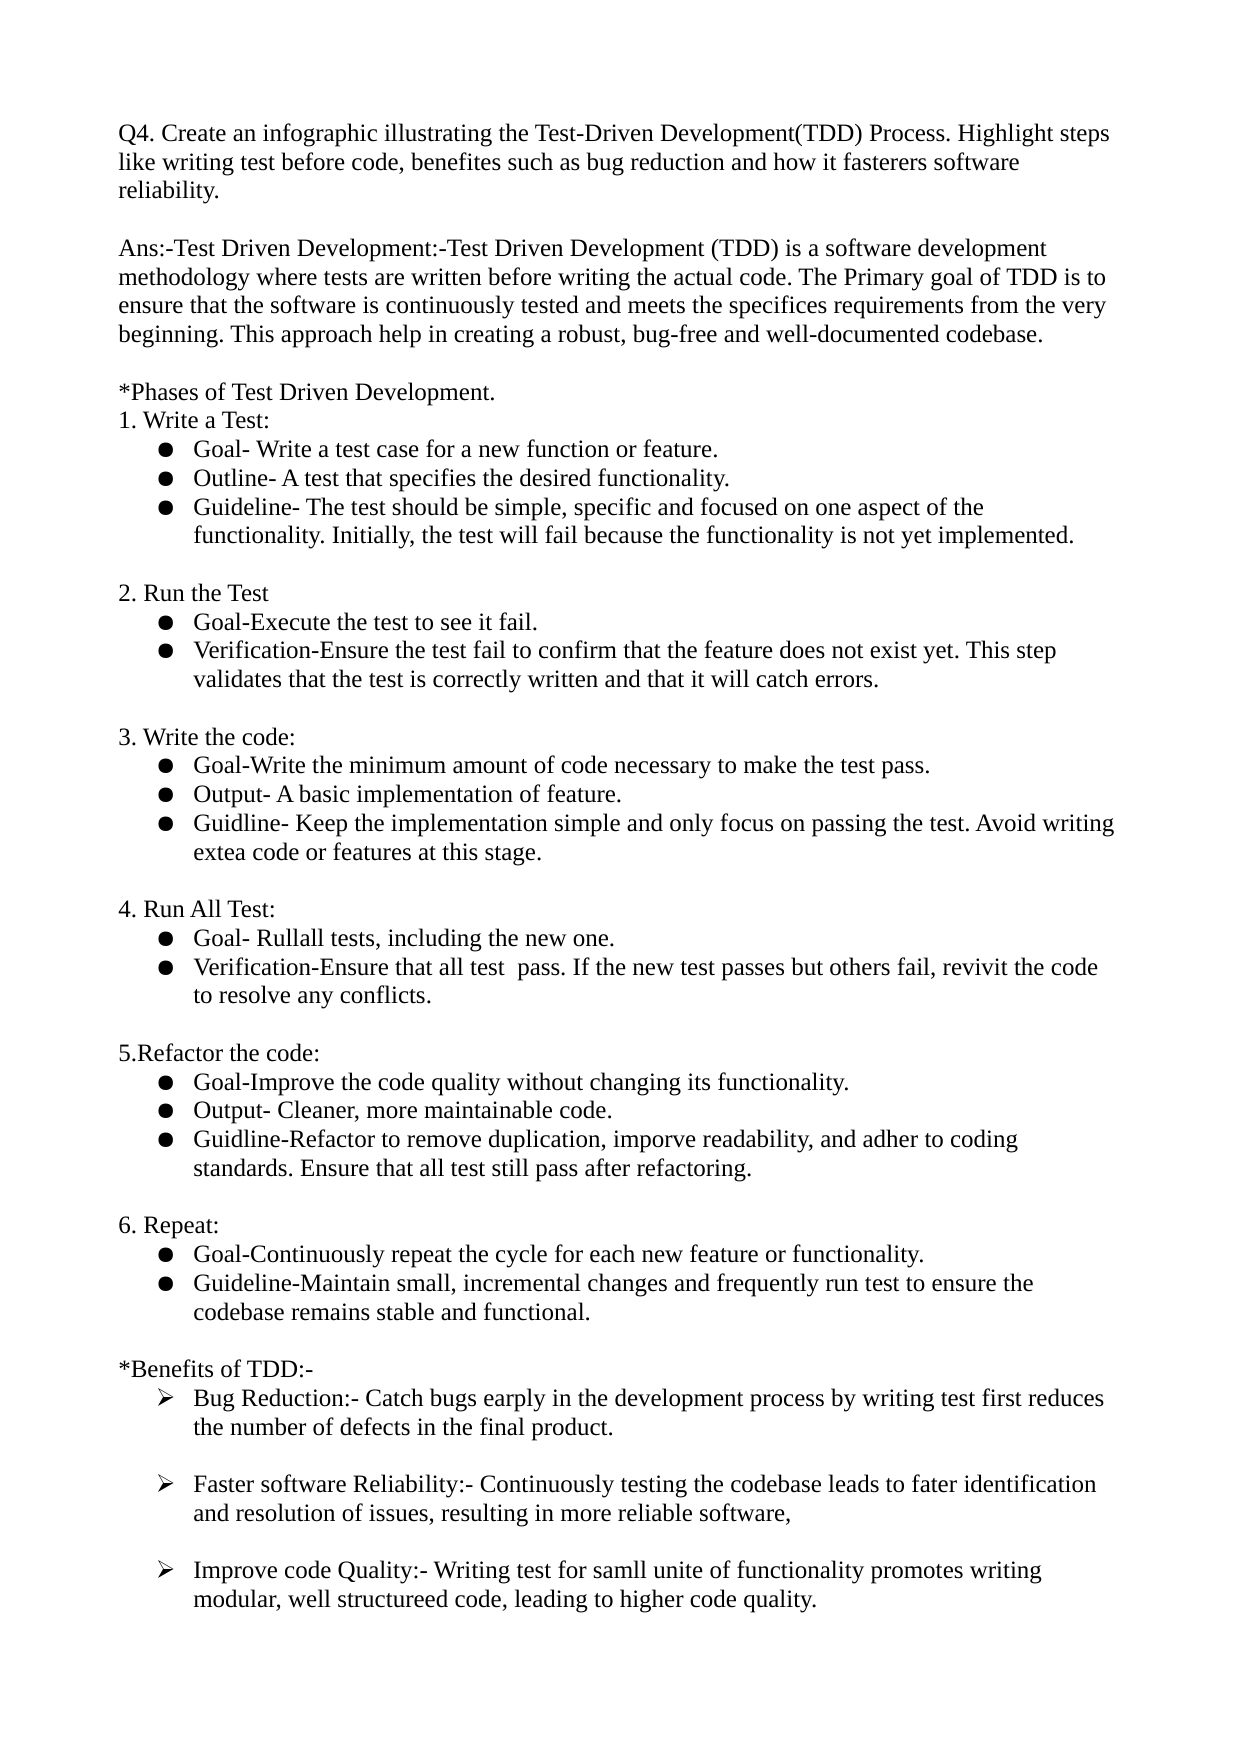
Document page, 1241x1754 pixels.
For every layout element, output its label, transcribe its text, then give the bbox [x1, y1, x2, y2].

list Verification-Ensure the test fail to confirm that the feature does not exist yet. This step validates that the test is correctly written and that it will catch errors. [156, 636, 1122, 693]
list Goal- Rullall tests, including the new one. [156, 923, 1122, 952]
text 1. Write a Test: [118, 406, 1122, 434]
text 3. Write the code: [118, 722, 1122, 751]
text *Phases of Test Driven Development. [118, 377, 1122, 406]
list Output- A basic implementation of feature. [156, 779, 1122, 808]
list Verification-Ensure that all test pass. If the new test passes but others fail, revivit the code to resolve any conflicts. [156, 952, 1122, 1009]
list Guidline-Refactor to remove duplication, imporve readability, and adher to coding standards. Ensure that all test still pass after refactoring. [156, 1124, 1122, 1182]
list Goal-Continuously repeat the cycle for each new feature or functionality. [156, 1239, 1122, 1268]
text *Benefits of TDD:- [118, 1354, 1122, 1383]
text 2. Run the Test [118, 578, 1122, 607]
list Guideline- The test should be simple, specific and focused on one aspect of the functionality. Initially, the test will fail because the functionality is not yet implemented. [156, 492, 1122, 549]
text 5.Refactor the code: [118, 1038, 1122, 1067]
list Guideline-Maintain small, incremental changes and frequently run test to ensure the codebase remains stable and functional. [156, 1268, 1122, 1326]
list Guidline- Keep the implementation simple and only focus on passing the test. Avoid writing extea code or features at this stage. [156, 808, 1122, 866]
list Goal-Improve the code quality without changing its functionality. [156, 1067, 1122, 1096]
list Improve code Quality:- Writing test for samll unite of functionality promotes writing modular, well structureed code, leading to higher code quality. [156, 1556, 1122, 1613]
text Ans:-Test Driven Development:-Test Driven Development (TDD) is a software development methodology where tests are written before writing the actual code. The Primary goal of TDD is to ensure that the software is continuously tested and meets the specifices requirements from the very beginning. This approach help in creating a robust, bug-free and well-documented codebase. [118, 233, 1122, 348]
list Output- Cleaner, more maintainable code. [156, 1096, 1122, 1124]
list Faster software Reliability:- Continuously testing the codebase leads to fater identification and resolution of issues, resulting in more reliable software, [156, 1469, 1122, 1527]
list Goal- Write a test case for a new function or feature. [156, 434, 1122, 463]
list Goal-Execute the test to see it fail. [156, 607, 1122, 636]
list Goal-Write the minimum amount of code necessary to make the test pass. [156, 751, 1122, 779]
list Bug Reduction:- Catch bugs earply in the development process by writing test first reduces the number of defects in the final product. [156, 1383, 1122, 1441]
list Outline- A test that specifies the desired functionality. [156, 463, 1122, 492]
text 6. Repeat: [118, 1211, 1122, 1239]
text 4. Run All Test: [118, 894, 1122, 923]
text Q4. Create an infographic illustrating the Test-Driven Development(TDD) Process. Highlight steps like writing test before code, benefites such as bug reduction and how it fasterers software reliability. [118, 118, 1122, 204]
